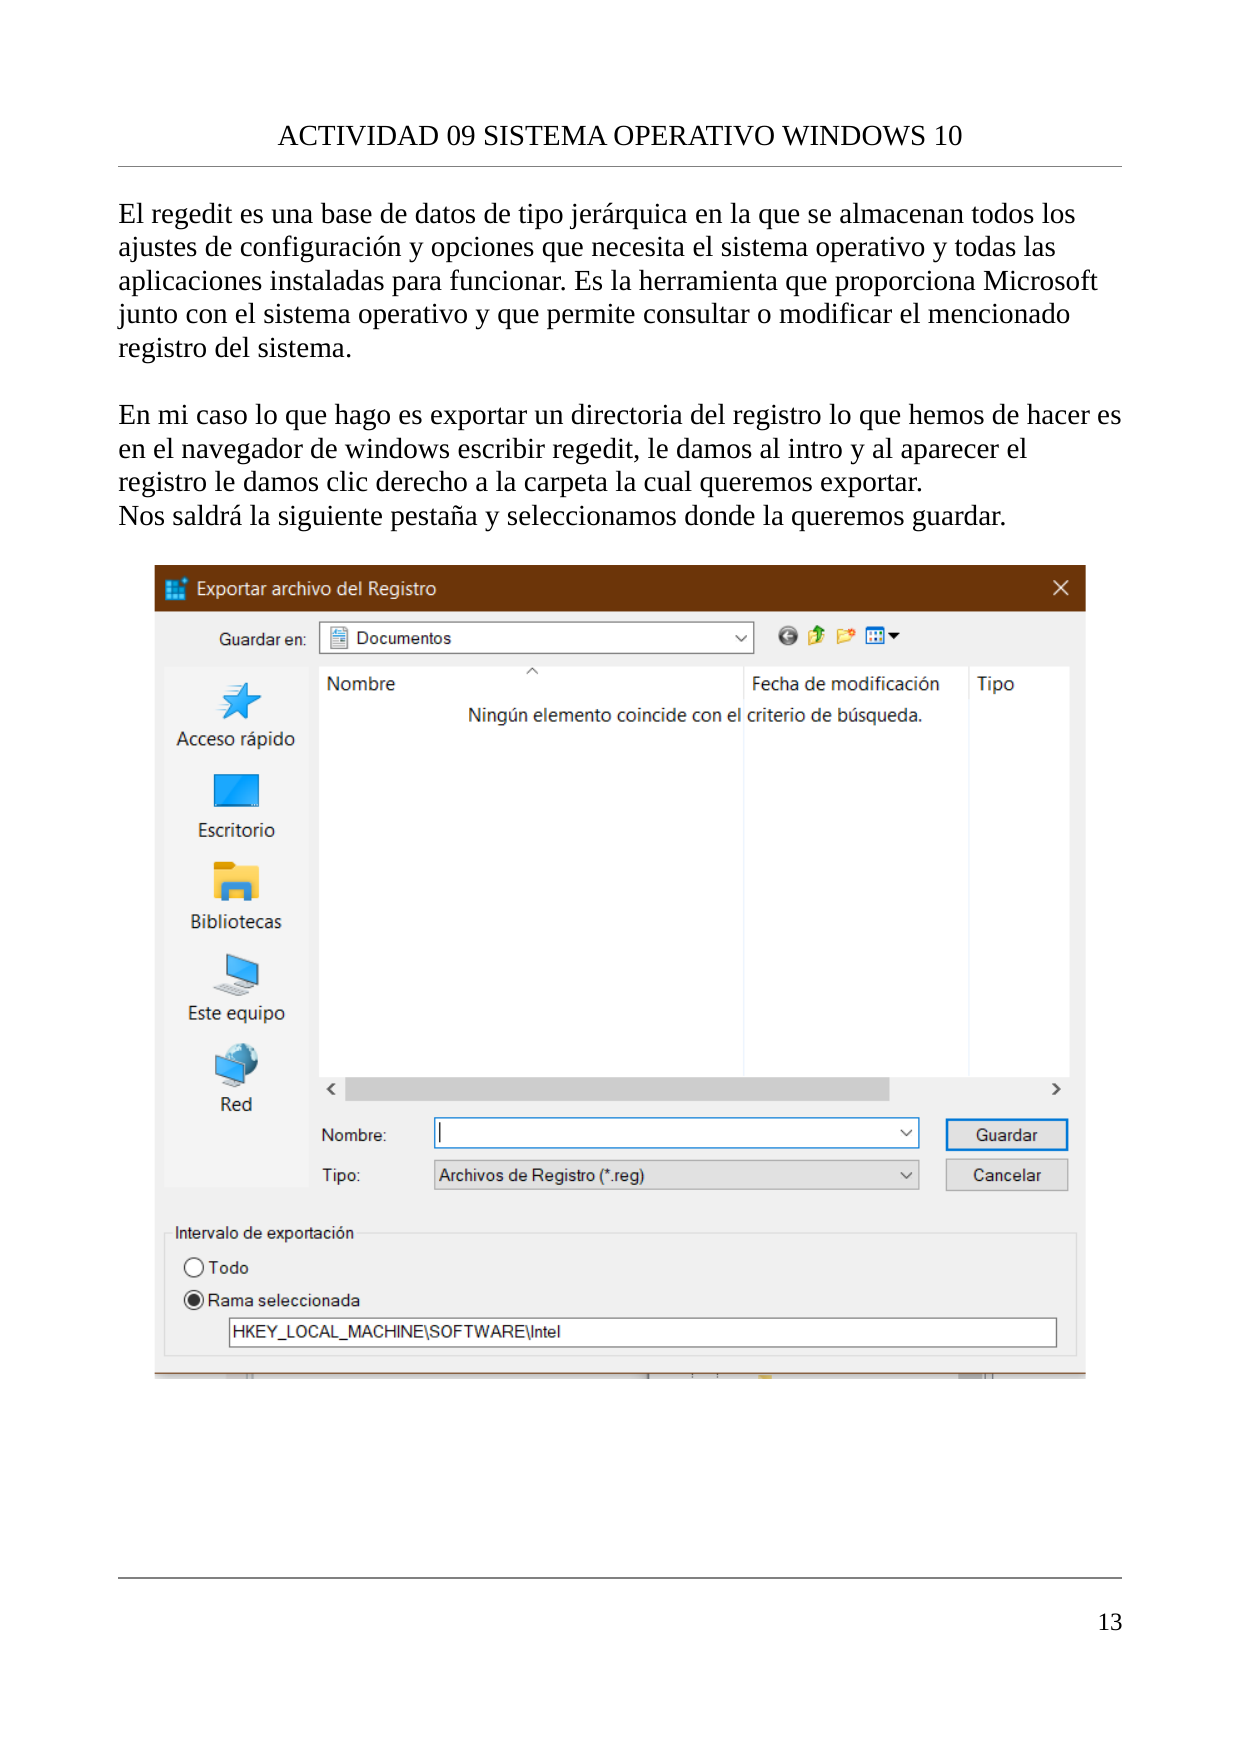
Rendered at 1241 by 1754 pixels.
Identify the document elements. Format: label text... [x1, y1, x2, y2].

text Nos saldrá la siguiente pestaña y seleccionamos donde la queremos guardar. [118, 498, 1122, 531]
text En mi caso lo que hago es exportar un directoria del registro lo que hemos de hacer es en el navegador de windows escribir regedit, le damos al intro y al aparecer el registro le damos clic derecho a la carpeta la cual queremos exportar. [118, 397, 1122, 498]
text El regedit es una base de datos de tipo jerárquica en la que se almacenan todos los ajustes de configuración y opciones que necesita el sistema operativo y todas las aplicaciones instaladas para funcionar. Es la herramienta que proporciona Microsoft junto con el sistema operativo y que permite consultar o modificar el mencionado registro del sistema. [118, 196, 1122, 364]
picture [154, 565, 1086, 1379]
